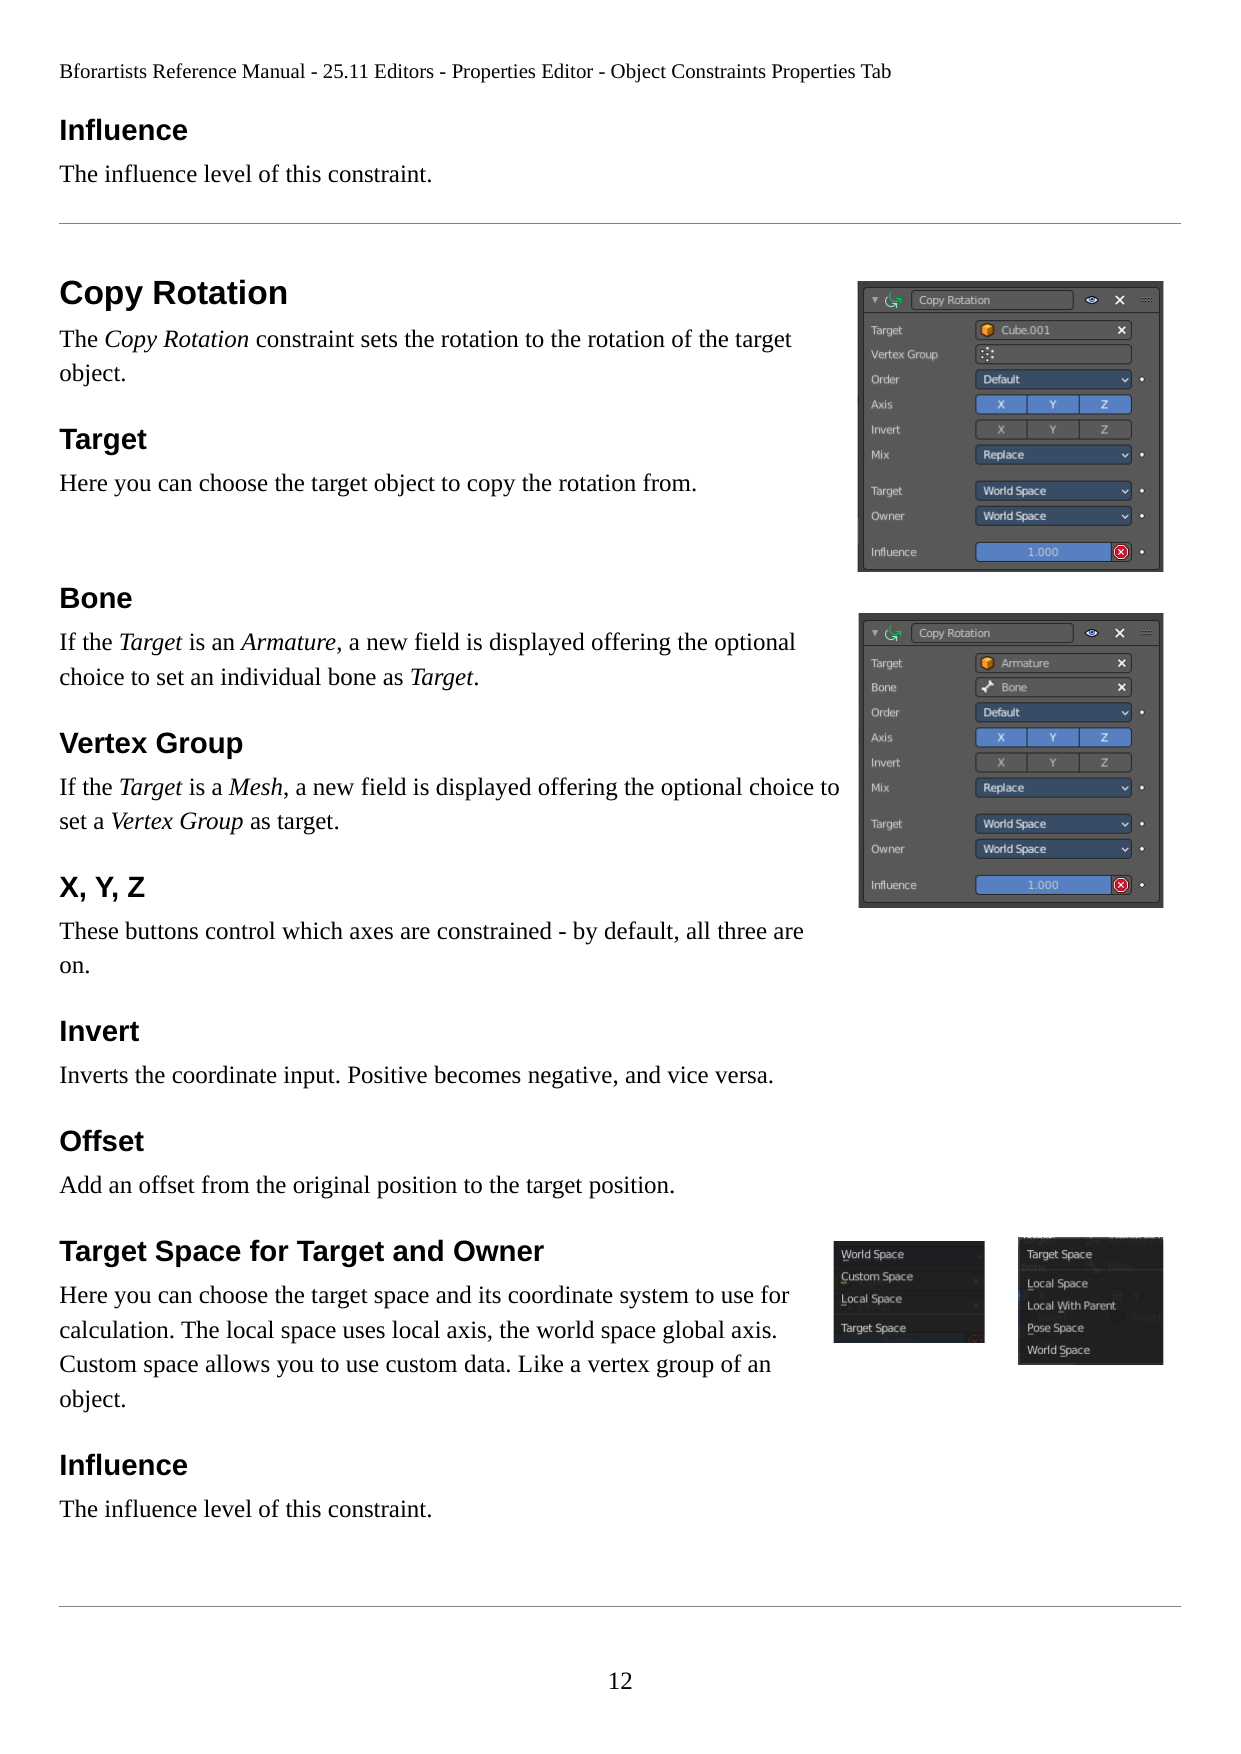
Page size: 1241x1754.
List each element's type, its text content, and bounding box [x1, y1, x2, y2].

subtitle Influence [59, 113, 1181, 146]
text Inverts the coordinate input. Positive becomes negative, and vice versa. [59, 1061, 1181, 1089]
subtitle Invert [59, 1014, 1181, 1048]
subtitle Copy Rotation [59, 273, 1181, 312]
picture [857, 281, 1164, 572]
text These buttons control which axes are constrained - by default, all three are on. [59, 916, 1181, 979]
text Here you can choose the target object to copy the rotation from. [59, 468, 857, 497]
subtitle Influence [59, 1447, 1181, 1481]
subtitle Vertex Group [59, 726, 858, 759]
subtitle [1164, 422, 1181, 456]
picture [1018, 1237, 1164, 1365]
text Add an offset from the original position to the target position. [59, 1170, 1181, 1199]
subtitle [1164, 726, 1181, 759]
text If the Target is an Armature, a new field is displayed offering the optional choice to set an individual bone as Target. [59, 627, 858, 691]
picture [833, 1241, 985, 1343]
subtitle Offset [59, 1124, 1181, 1158]
text The influence level of this constraint. [59, 159, 1181, 188]
subtitle Target Space for Target and Owner [59, 1234, 1181, 1268]
text The Copy Rotation constraint sets the rotation to the rotation of the target object. [59, 324, 857, 387]
picture [858, 613, 1164, 908]
subtitle Target [59, 422, 857, 456]
subtitle X, Y, Z [59, 870, 858, 904]
text Here you can choose the target space and its coordinate system to use for calculation. The local space uses local axis, the world space global axis. Custom space allows you to use custom data. Like a vertex group of an object. [59, 1280, 1181, 1412]
subtitle [1164, 870, 1181, 904]
text If the Target is a Mesh, a new field is displayed offering the optional choice to set a Vertex Group as target. [59, 772, 858, 835]
text The influence level of this constraint. [59, 1494, 1181, 1522]
subtitle Bone [59, 581, 1181, 615]
